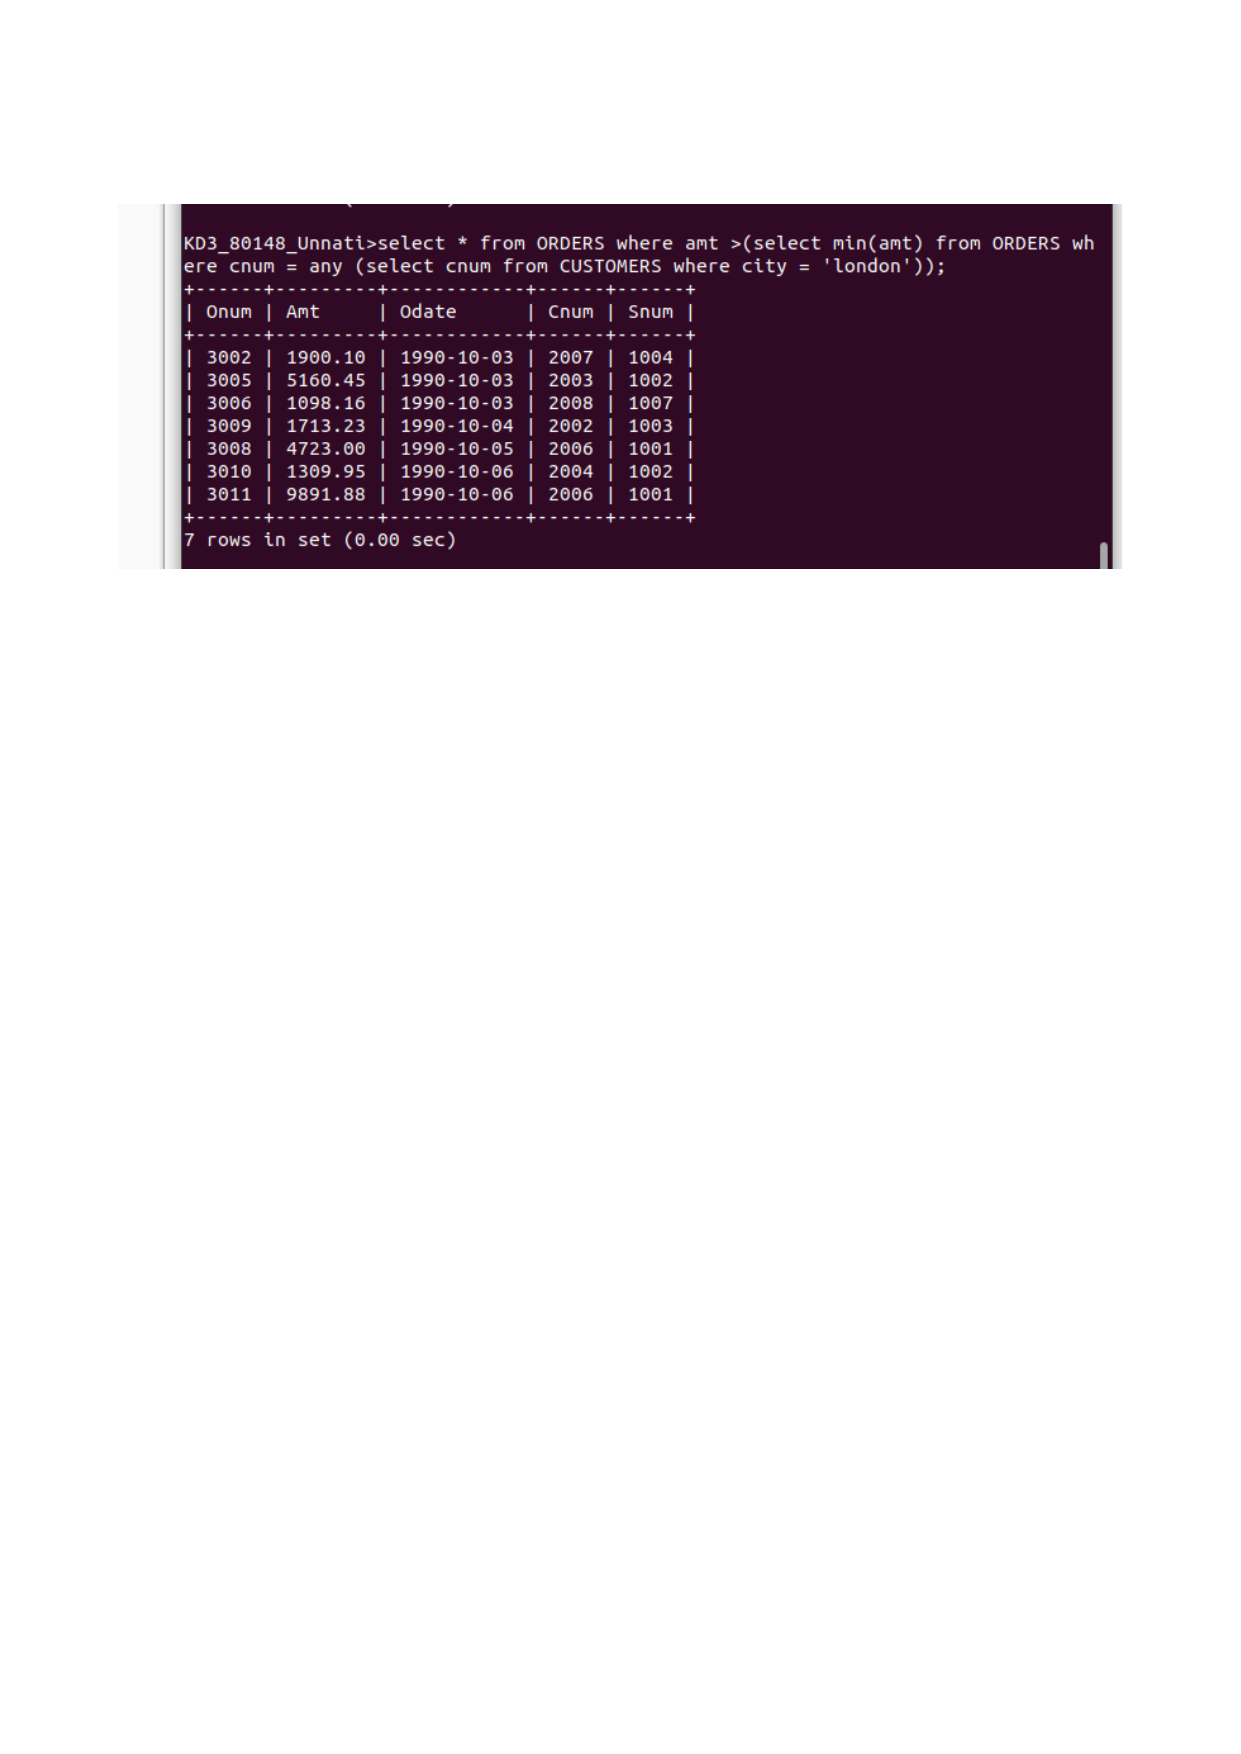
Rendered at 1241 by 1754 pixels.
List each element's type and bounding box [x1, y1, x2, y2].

picture [118, 204, 1123, 569]
